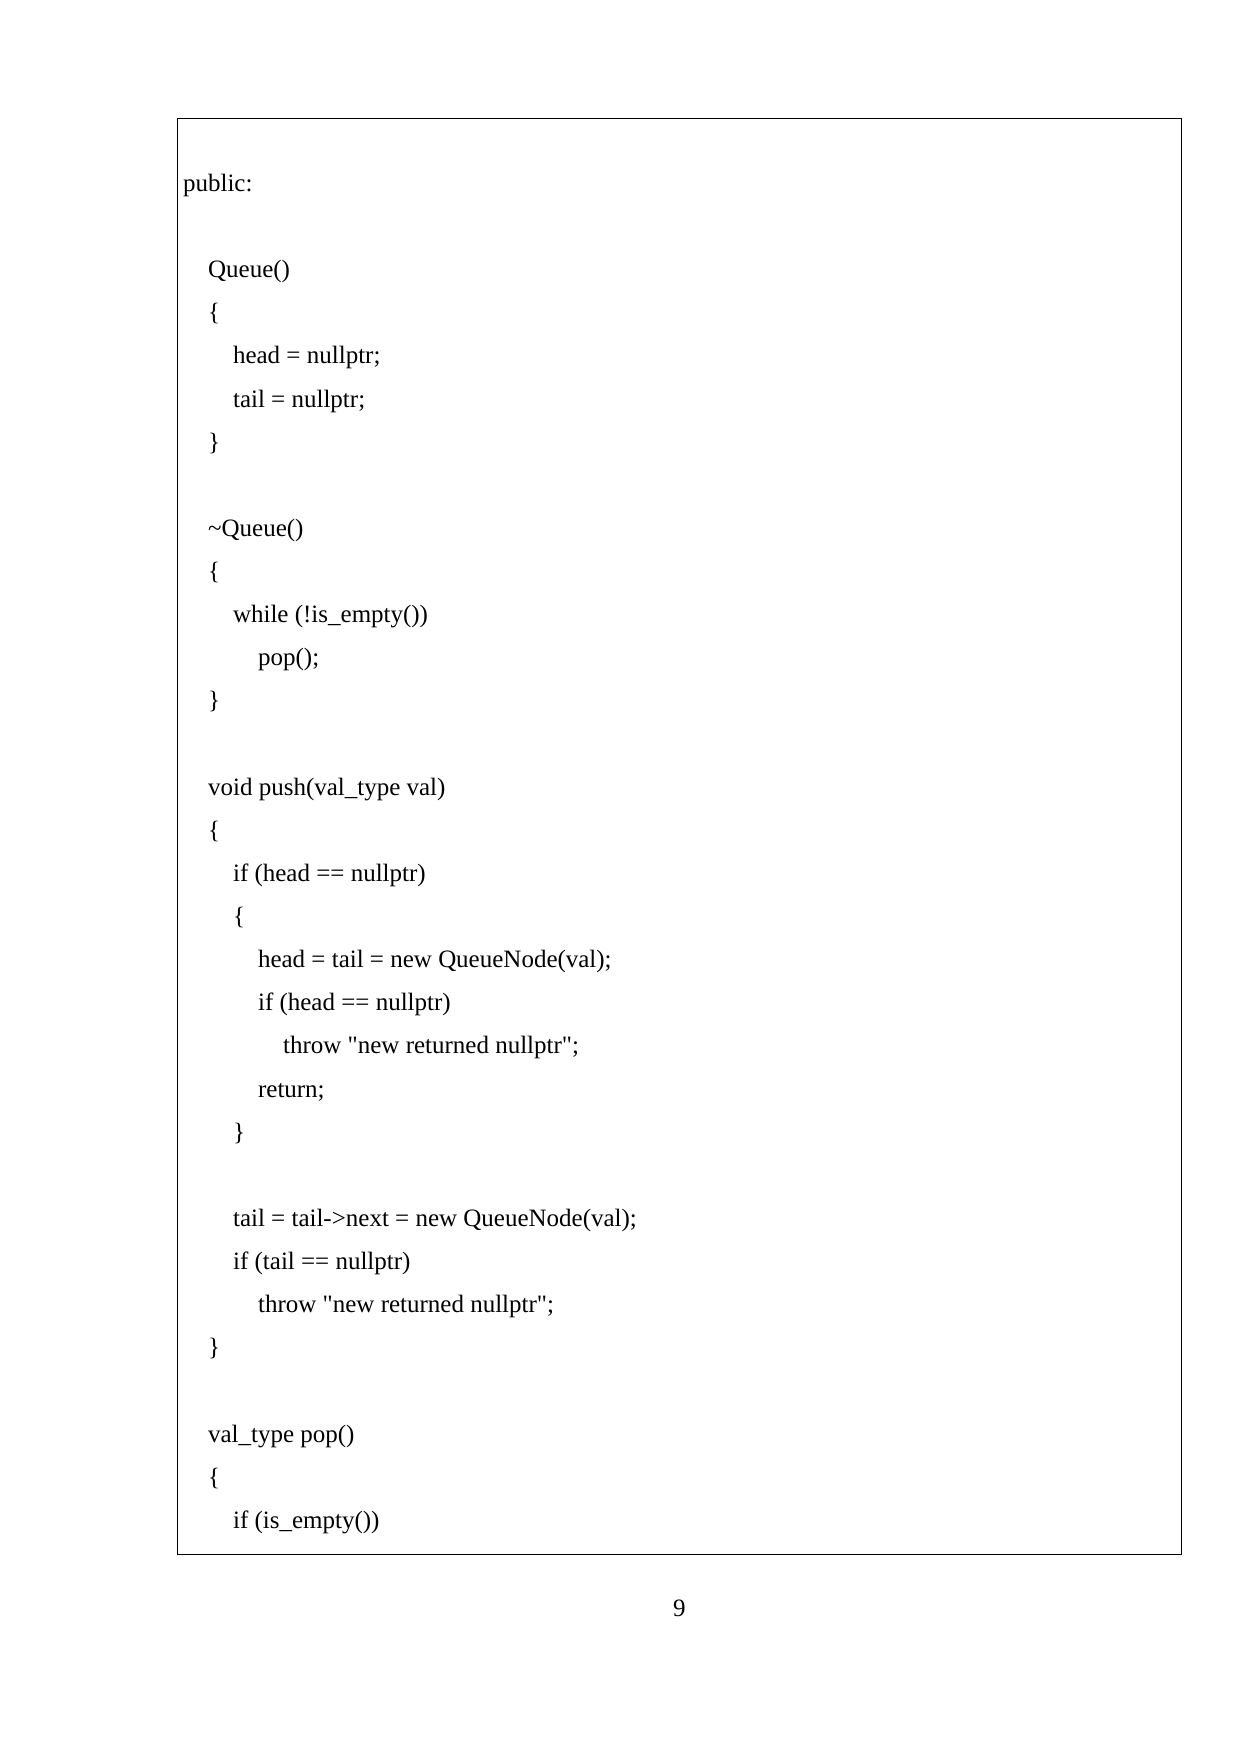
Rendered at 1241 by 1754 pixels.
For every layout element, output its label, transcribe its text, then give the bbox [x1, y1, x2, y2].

table_header public: Queue() { head = nullptr; tail = nullptr; } ~Queue() { while (!is_empty()) pop(); } void push(val_type val) { if (head == nullptr) { head = tail = new QueueNode(val); if (head == nullptr) throw "new returned nullptr"; return; } tail = tail->next = new QueueNode(val); if (tail == nullptr) throw "new returned nullptr"; } val_type pop() { if (is_empty()) [178, 119, 1181, 1554]
